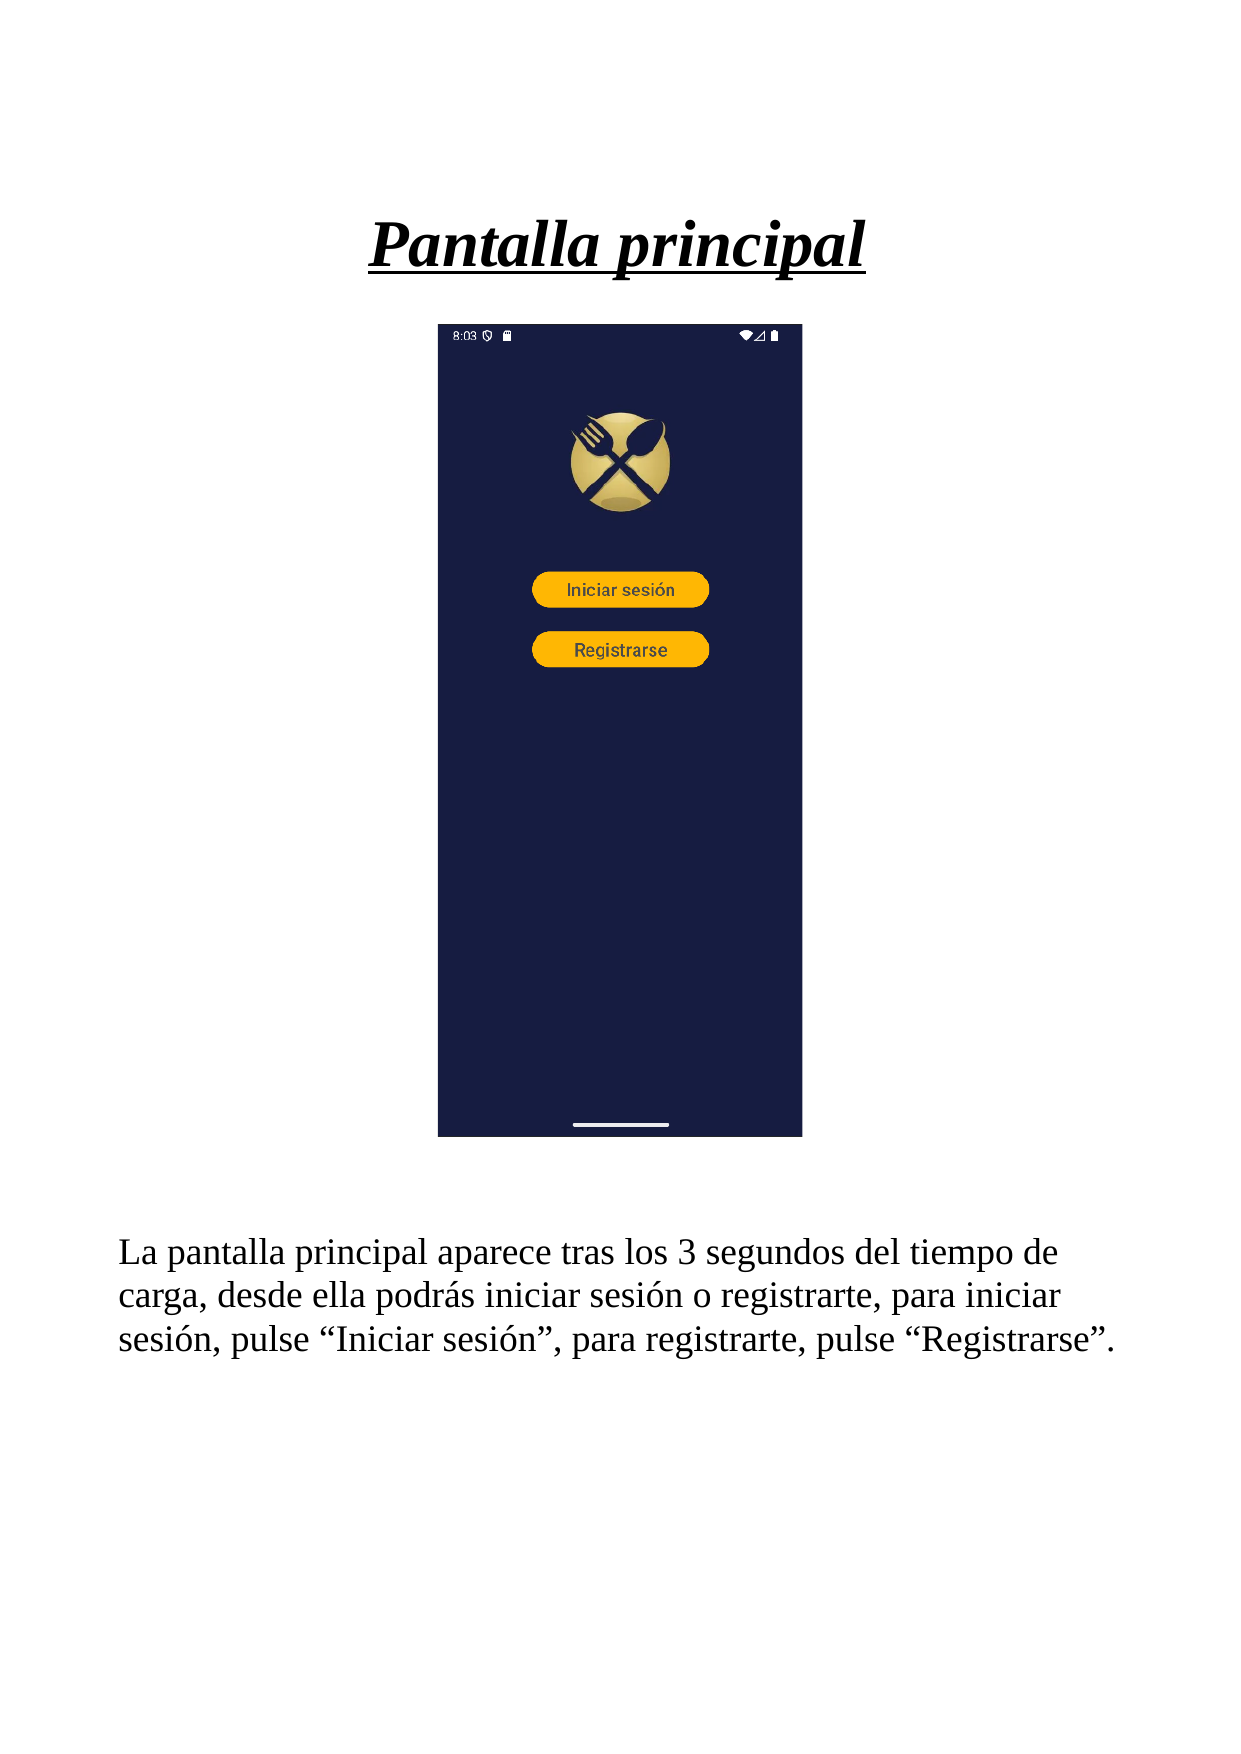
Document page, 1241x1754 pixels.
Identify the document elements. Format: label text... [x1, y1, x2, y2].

text Pantalla principal [118, 204, 1122, 281]
picture [437, 324, 803, 1137]
text La pantalla principal aparece tras los 3 segundos del tiempo de carga, desde ella podrás iniciar sesión o registrarte, para iniciar sesión, pulse “Iniciar sesión”, para registrarte, pulse “Registrarse”. [118, 1230, 1122, 1359]
